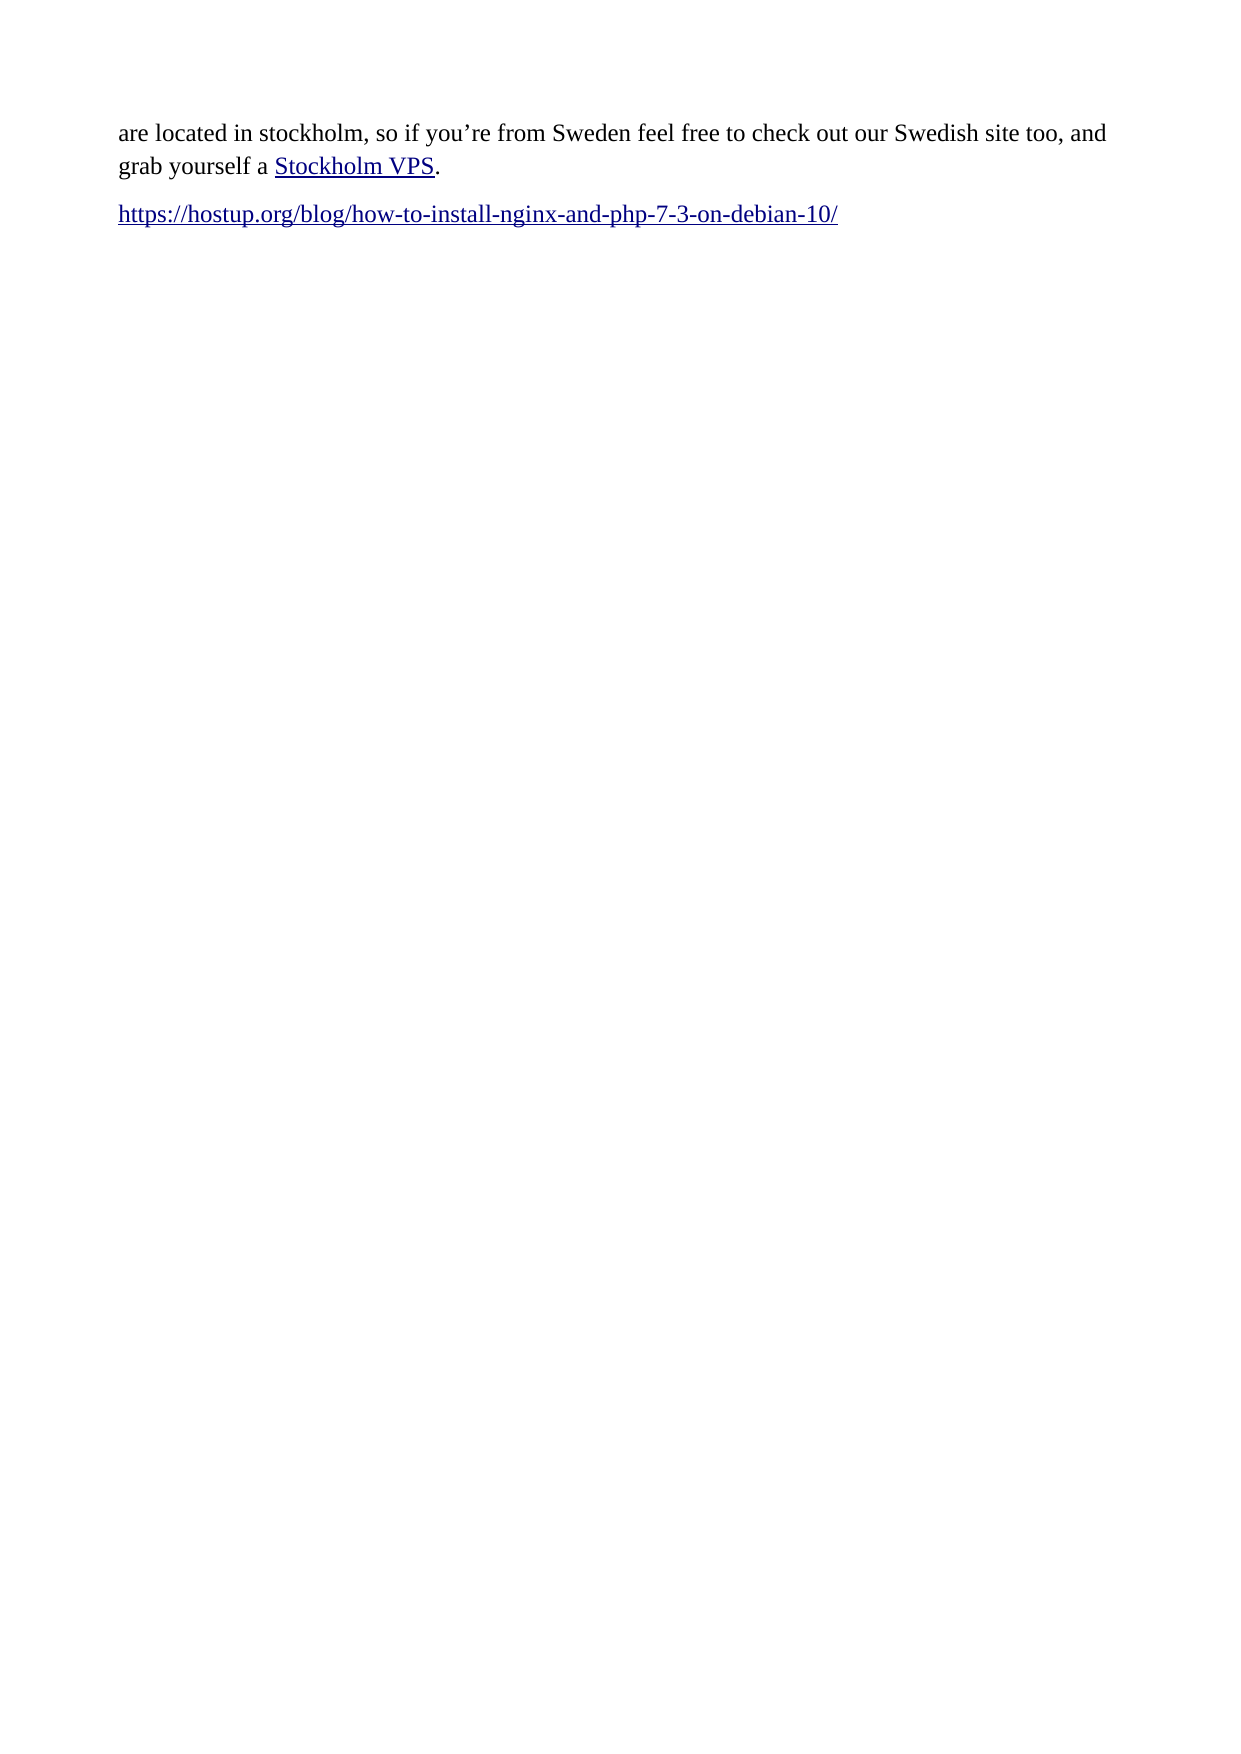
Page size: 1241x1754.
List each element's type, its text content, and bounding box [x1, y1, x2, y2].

text are located in stockholm, so if you’re from Sweden feel free to check out our Swedish site too, and grab yourself a Stockholm VPS. [118, 118, 1122, 180]
text https://hostup.org/blog/how-to-install-nginx-and-php-7-3-on-debian-10/ [118, 199, 1122, 227]
